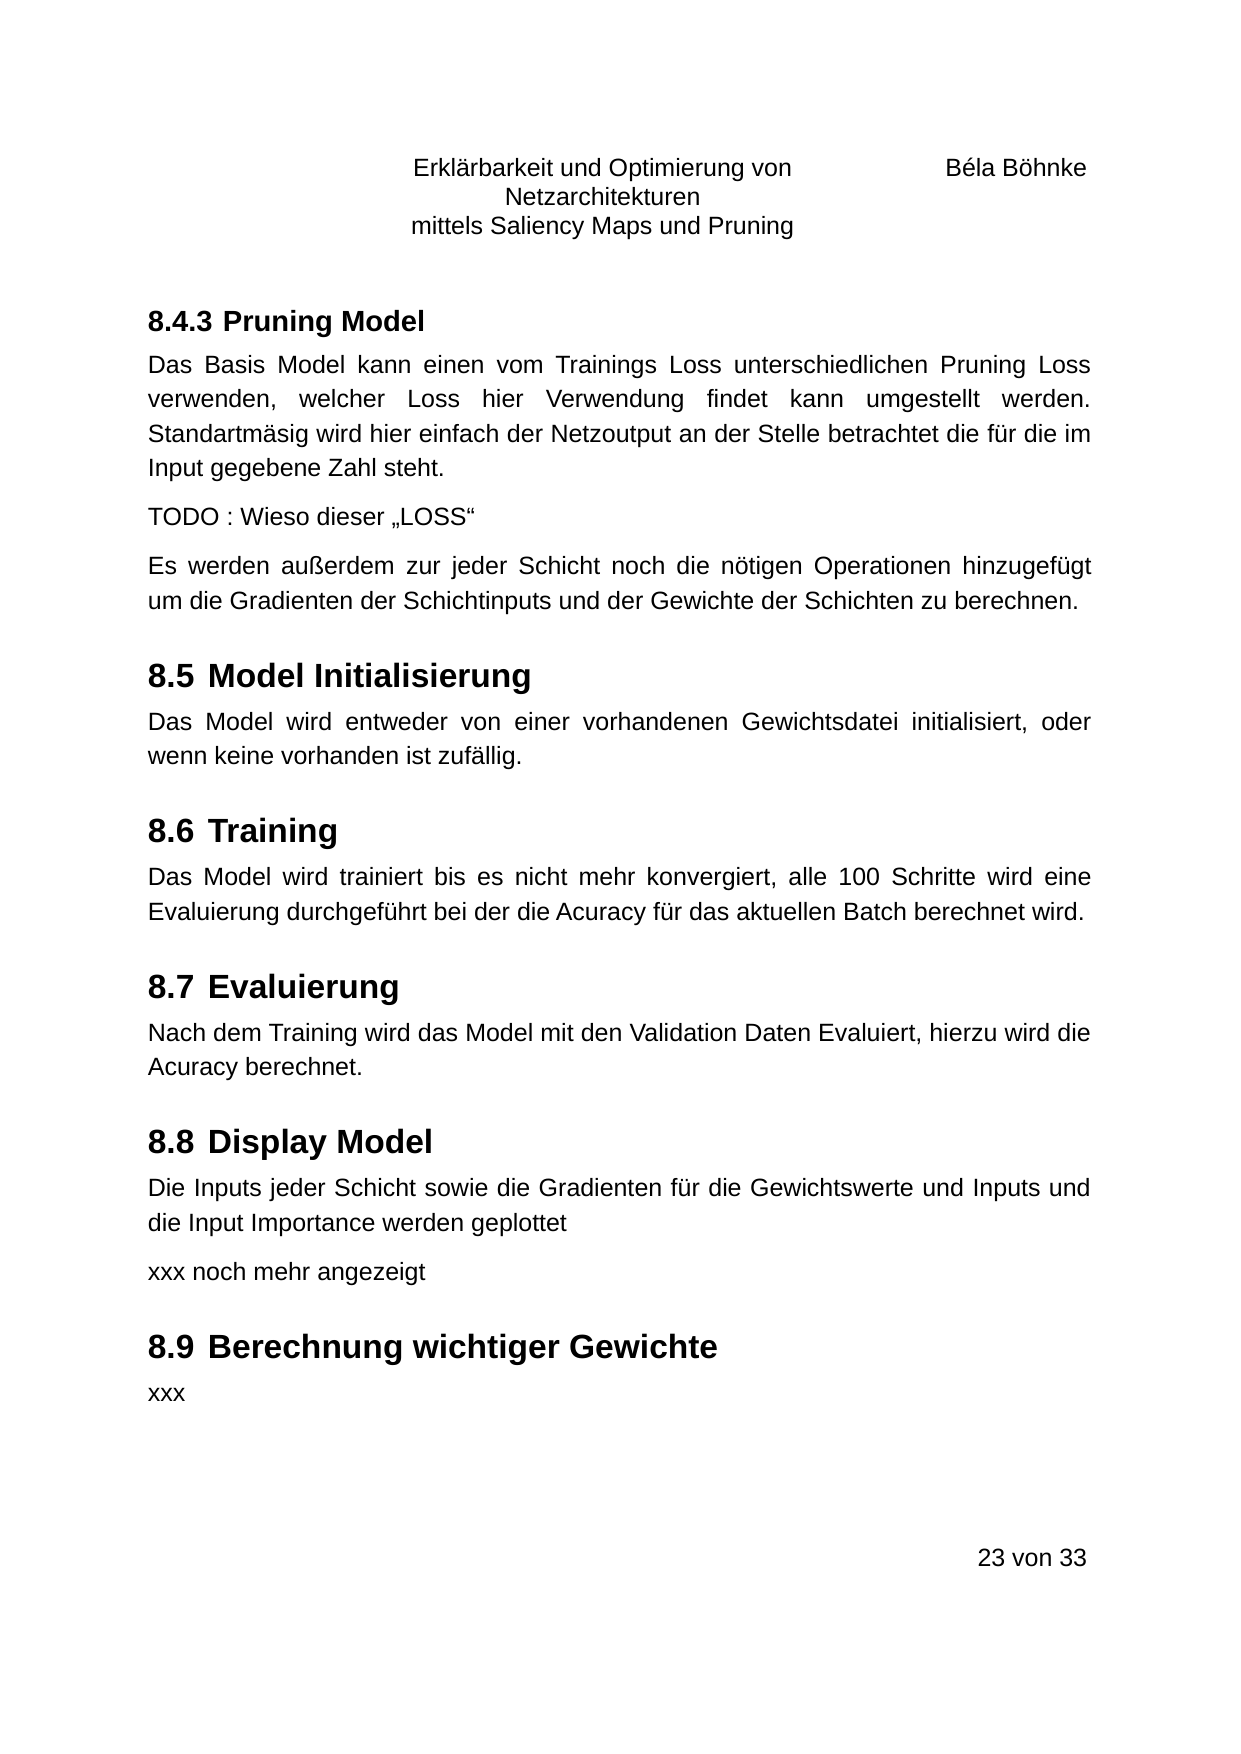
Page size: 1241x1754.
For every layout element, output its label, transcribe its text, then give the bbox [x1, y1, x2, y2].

text Die Inputs jeder Schicht sowie die Gradienten für die Gewichtswerte und Inputs und die Input Importance werden geplottet [148, 1173, 1093, 1236]
text Es werden außerdem zur jeder Schicht noch die nötigen Operationen hinzugefügt um die Gradienten der Schichtinputs und der Gewichte der Schichten zu berechnen. [148, 551, 1093, 614]
text Nach dem Training wird das Model mit den Validation Daten Evaluiert, hierzu wird die Acuracy berechnet. [148, 1018, 1093, 1081]
text Das Model wird trainiert bis es nicht mehr konvergiert, alle 100 Schritte wird eine Evaluierung durchgeführt bei der die Acuracy für das aktuellen Batch berechnet wird. [148, 862, 1093, 925]
text xxx [148, 1378, 1093, 1407]
subtitle Model Initialisierung [148, 656, 1093, 694]
subtitle Pruning Model [148, 303, 1093, 337]
text TODO : Wieso dieser „LOSS“ [148, 502, 1093, 531]
subtitle Display Model [148, 1122, 1093, 1161]
text Das Basis Model kann einen vom Trainings Loss unterschiedlichen Pruning Loss verwenden, welcher Loss hier Verwendung findet kann umgestellt werden. Standartmäsig wird hier einfach der Netzoutput an der Stelle betrachtet die für die im Input gegebene Zahl steht. [148, 349, 1093, 482]
subtitle Evaluierung [148, 967, 1093, 1005]
subtitle Training [148, 811, 1093, 850]
text xxx noch mehr angezeigt [148, 1257, 1093, 1286]
subtitle Berechnung wichtiger Gewichte [148, 1327, 1093, 1365]
text Das Model wird entweder von einer vorhandenen Gewichtsdatei initialisiert, oder wenn keine vorhanden ist zufällig. [148, 707, 1093, 770]
